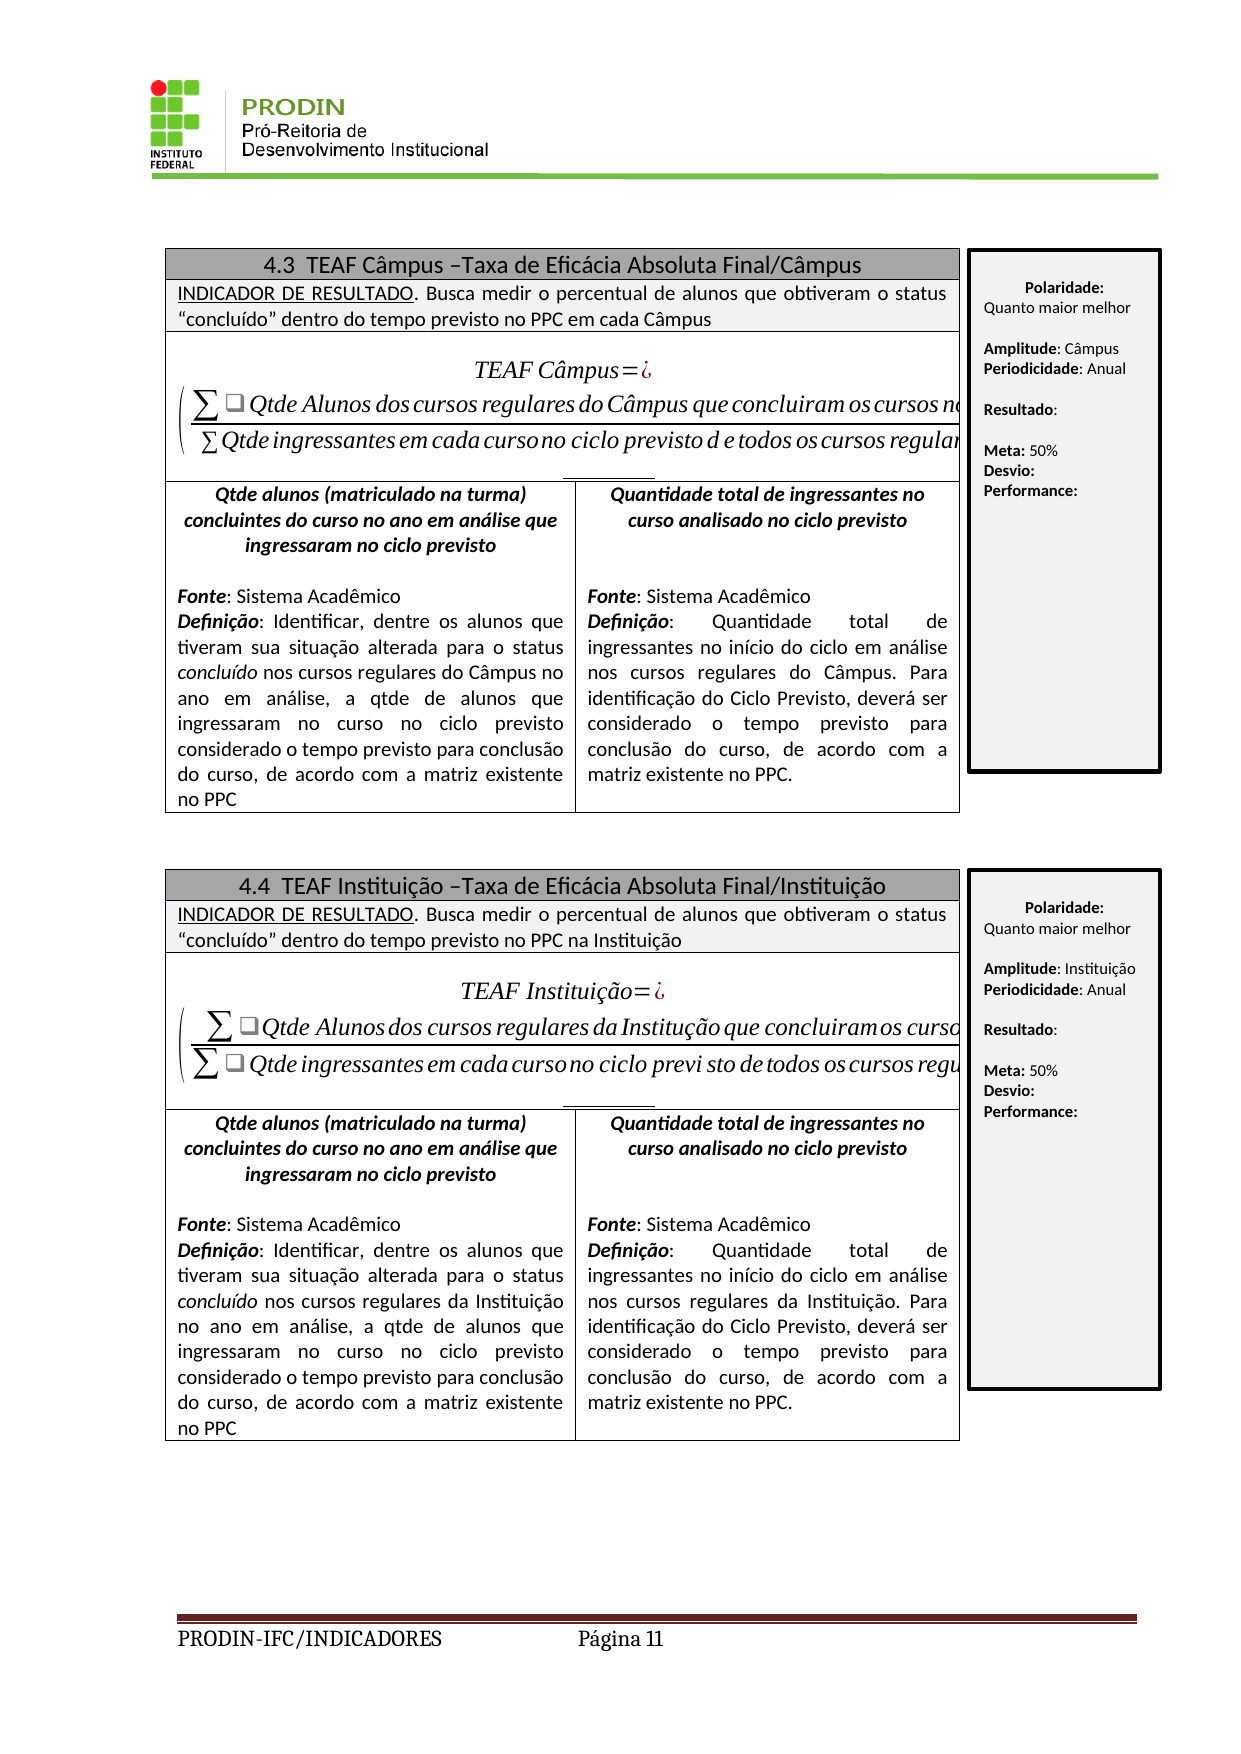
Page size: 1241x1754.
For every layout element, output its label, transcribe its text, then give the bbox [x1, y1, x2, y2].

table_cell INDICADOR DE RESULTADO. Busca medir o percentual de alunos que obtiveram o status “concluído” dentro do tempo previsto no PPC na Instituição [166, 901, 959, 952]
table_cell Quantidade total de ingressantes no curso analisado no ciclo previsto Fonte: Sistema Acadêmico Definição: Quantidade total de ingressantes no início do ciclo em análise nos cursos regulares do Câmpus. Para identificação do Ciclo Previsto, deverá ser considerado o tempo previsto para conclusão do curso, de acordo com a matriz existente no PPC. [576, 482, 959, 812]
table_header 4.4 TEAF Instituição –Taxa de Eficácia Absoluta Final/Instituição [166, 870, 959, 900]
table_cell [166, 332, 959, 481]
table_cell [952, 1024, 959, 1034]
table_cell Qtde alunos (matriculado na turma) concluintes do curso no ano em análise que ingressaram no ciclo previsto Fonte: Sistema Acadêmico Definição: Identificar, dentre os alunos que tiveram sua situação alterada para o status concluído nos cursos regulares da Instituição no ano em análise, a qtde de alunos que ingressaram no curso no ciclo previsto considerado o tempo previsto para conclusão do curso, de acordo com a matriz existente no PPC [166, 1110, 575, 1440]
table_cell Qtde alunos (matriculado na turma) concluintes do curso no ano em análise que ingressaram no ciclo previsto Fonte: Sistema Acadêmico Definição: Identificar, dentre os alunos que tiveram sua situação alterada para o status concluído nos cursos regulares do Câmpus no ano em análise, a qtde de alunos que ingressaram no curso no ciclo previsto considerado o tempo previsto para conclusão do curso, de acordo com a matriz existente no PPC [166, 482, 575, 812]
table_header 4.3 TEAF Câmpus –Taxa de Eficácia Absoluta Final/Câmpus [166, 249, 959, 279]
picture [107, 65, 494, 193]
table_cell INDICADOR DE RESULTADO. Busca medir o percentual de alunos que obtiveram o status “concluído” dentro do tempo previsto no PPC em cada Câmpus [166, 280, 959, 331]
table_cell [166, 953, 959, 1109]
table_cell Quantidade total de ingressantes no curso analisado no ciclo previsto Fonte: Sistema Acadêmico Definição: Quantidade total de ingressantes no início do ciclo em análise nos cursos regulares da Instituição. Para identificação do Ciclo Previsto, deverá ser considerado o tempo previsto para conclusão do curso, de acordo com a matriz existente no PPC. [576, 1110, 959, 1440]
